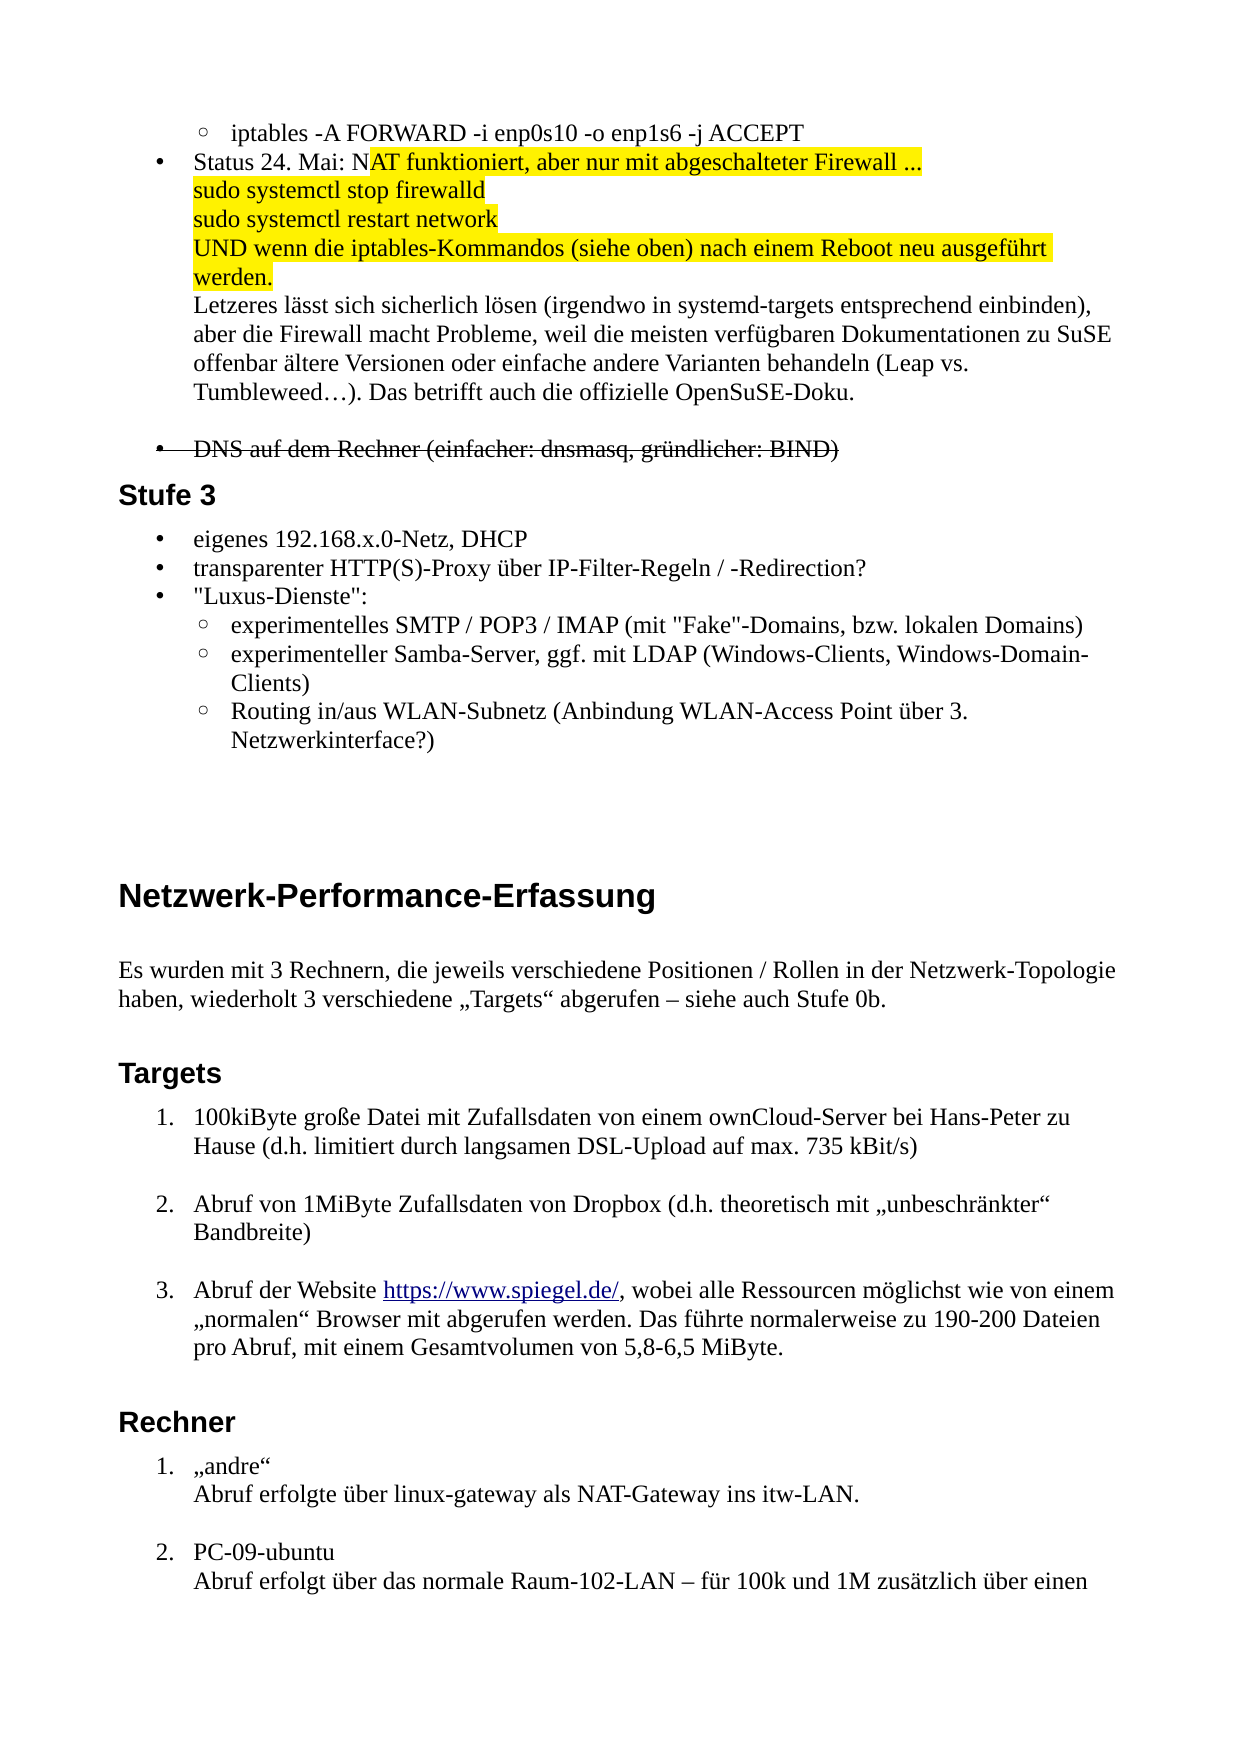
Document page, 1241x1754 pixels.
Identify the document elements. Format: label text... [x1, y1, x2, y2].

list Status 24. Mai: NAT funktioniert, aber nur mit abgeschalteter Firewall ... sudo systemctl stop firewalld sudo systemctl restart network UND wenn die iptables-Kommandos (siehe oben) nach einem Reboot neu ausgeführt werden. Letzeres lässt sich sicherlich lösen (irgendwo in systemd-targets entsprechend einbinden), aber die Firewall macht Probleme, weil die meisten verfügbaren Dokumentationen zu SuSE offenbar ältere Versionen oder einfache andere Varianten behandeln (Leap vs. Tumbleweed…). Das betrifft auch die offizielle OpenSuSE-Doku. [156, 147, 1122, 434]
list Abruf von 1MiByte Zufallsdaten von Dropbox (d.h. theoretisch mit „unbeschränkter“ Bandbreite) [156, 1189, 1122, 1275]
list „andre“ Abruf erfolgte über linux-gateway als NAT-Gateway ins itw-LAN. [156, 1451, 1122, 1537]
subtitle Stufe 3 [118, 478, 1122, 511]
list eigenes 192.168.x.0-Netz, DHCP [156, 524, 1122, 553]
list Routing in/aus WLAN-Subnetz (Anbindung WLAN-Access Point über 3. Netzwerkinterface?) [193, 696, 1122, 754]
subtitle Targets [118, 1056, 1122, 1090]
list DNS auf dem Rechner (einfacher: dnsmasq, gründlicher: BIND) [156, 434, 1122, 463]
list iptables -A FORWARD -i enp0s10 -o enp1s6 -j ACCEPT [193, 118, 1122, 147]
subtitle Netzwerk-Performance-Erfassung [118, 876, 1122, 914]
list 100kiByte große Datei mit Zufallsdaten von einem ownCloud-Server bei Hans-Peter zu Hause (d.h. limitiert durch langsamen DSL-Upload auf max. 735 kBit/s) [156, 1102, 1122, 1189]
list "Luxus-Dienste": [156, 581, 1122, 610]
list transparenter HTTP(S)-Proxy über IP-Filter-Regeln / -Redirection? [156, 553, 1122, 581]
list PC-09-ubuntu Abruf erfolgt über das normale Raum-102-LAN – für 100k und 1M zusätzlich über einen [156, 1537, 1122, 1594]
list experimenteller Samba-Server, ggf. mit LDAP (Windows-Clients, Windows-Domain-Clients) [193, 639, 1122, 696]
list Abruf der Website https://www.spiegel.de/, wobei alle Ressourcen möglichst wie von einem „normalen“ Browser mit abgerufen werden. Das führte normalerweise zu 190-200 Dateien pro Abruf, mit einem Gesamtvolumen von 5,8-6,5 MiByte. [156, 1275, 1122, 1361]
subtitle Rechner [118, 1404, 1122, 1438]
list experimentelles SMTP / POP3 / IMAP (mit "Fake"-Domains, bzw. lokalen Domains) [193, 610, 1122, 639]
text Es wurden mit 3 Rechnern, die jeweils verschiedene Positionen / Rollen in der Netzwerk-Topologie haben, wiederholt 3 verschiedene „Targets“ abgerufen – siehe auch Stufe 0b. [118, 955, 1122, 1013]
